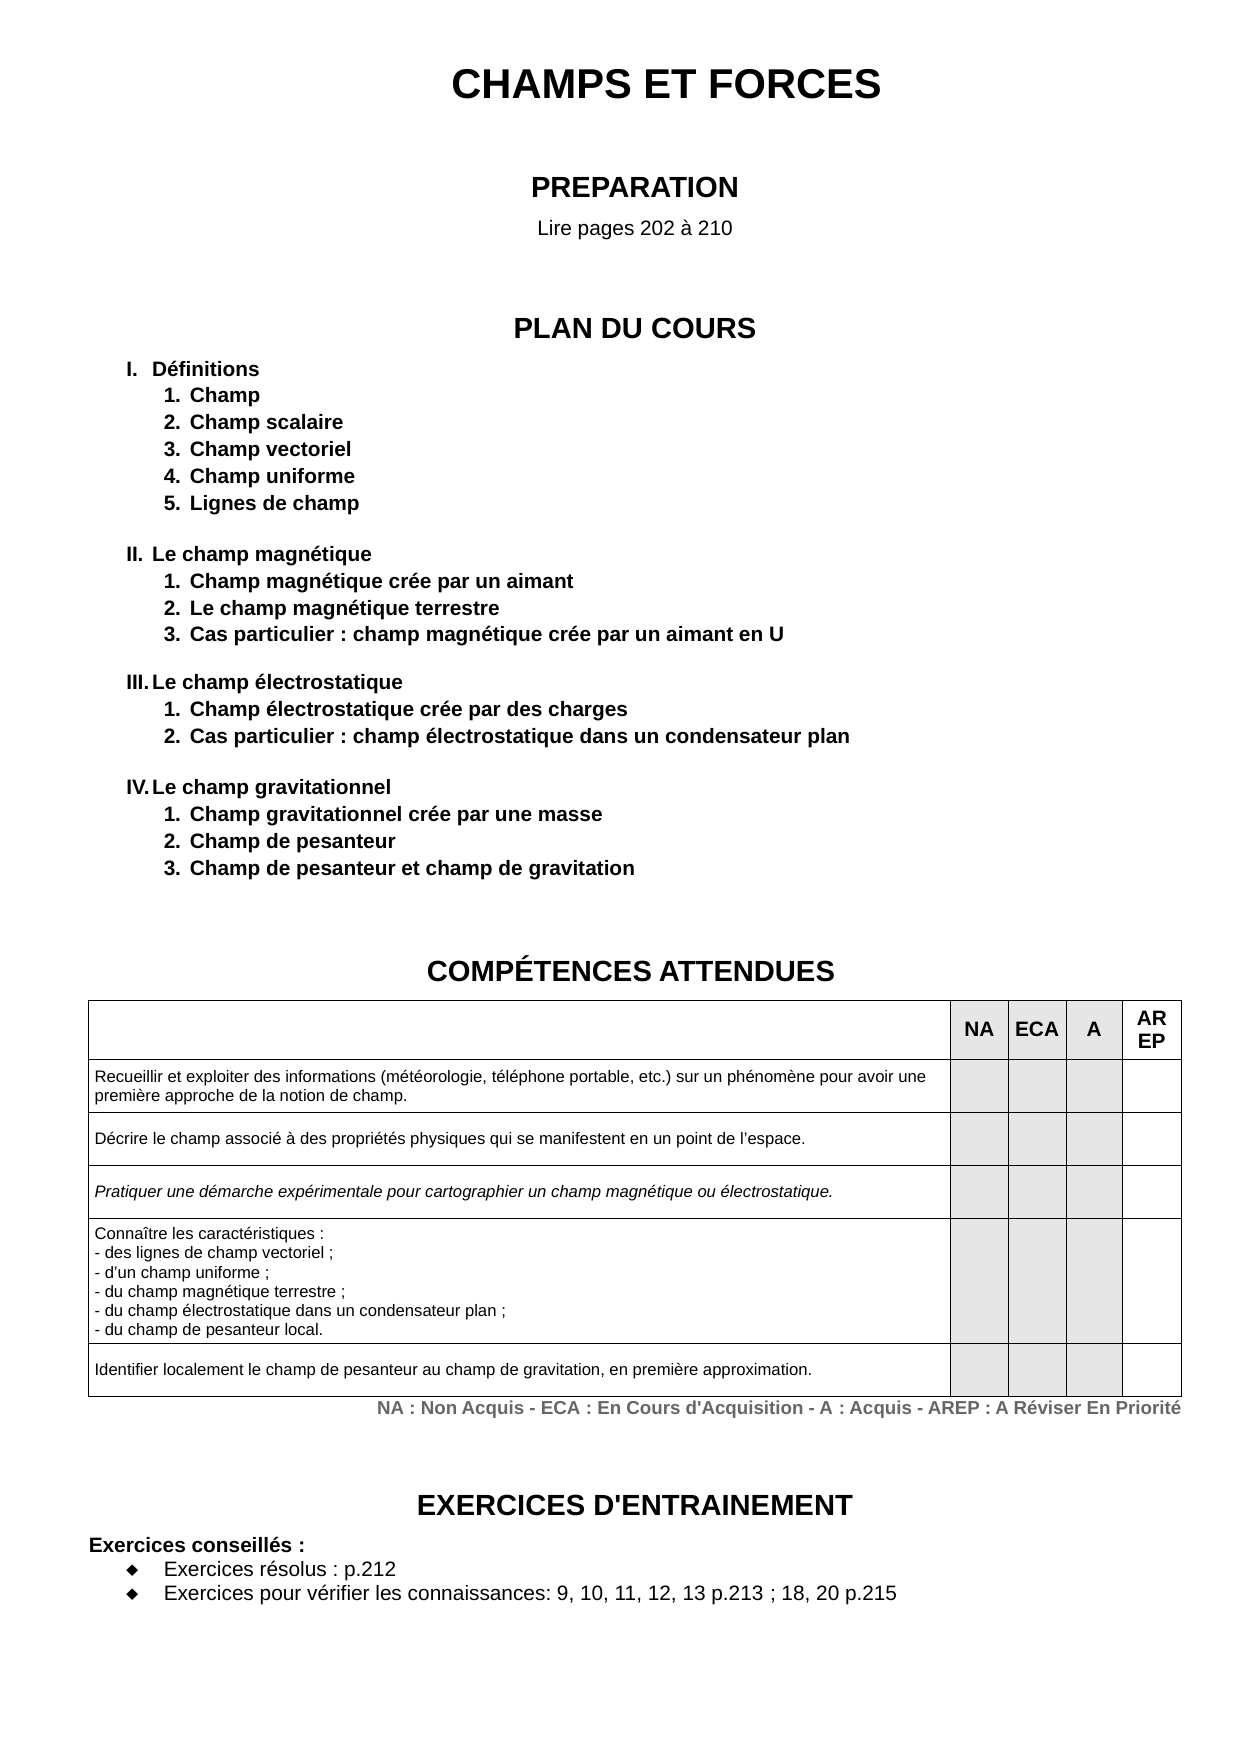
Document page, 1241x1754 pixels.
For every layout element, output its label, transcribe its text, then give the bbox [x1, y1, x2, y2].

list Le champ magnétique terrestre [163, 595, 1181, 619]
table_cell Identifier localement le champ de pesanteur au champ de gravitation, en première approximation. [89, 1344, 950, 1396]
text PREPARATION [88, 170, 1181, 203]
list CHAMPS ET FORCES [126, 59, 1181, 107]
table_cell [1009, 1166, 1066, 1218]
list Le champ magnétique [126, 542, 1181, 566]
table_cell [1123, 1060, 1181, 1112]
list Définitions [126, 356, 1181, 380]
text Exercices conseillés : [88, 1533, 1181, 1557]
text PLAN DU COURS [88, 311, 1181, 345]
list Le champ gravitationnel [126, 775, 1181, 799]
text EXERCICES D'ENTRAINEMENT [88, 1487, 1181, 1521]
table_cell [1067, 1060, 1122, 1112]
list Exercices pour vérifier les connaissances: 9, 10, 11, 12, 13 p.213 ; 18, 20 p.215 [126, 1581, 1181, 1605]
list Champ électrostatique crée par des charges [163, 697, 1181, 721]
table_cell [1067, 1166, 1122, 1218]
table_cell [1009, 1113, 1066, 1165]
table_header AR EP [1123, 1001, 1181, 1059]
table_cell [1009, 1219, 1066, 1343]
list Champ de pesanteur et champ de gravitation [163, 855, 1181, 879]
table_cell [1123, 1166, 1181, 1218]
table_cell [1123, 1344, 1181, 1396]
list Champ gravitationnel crée par une masse [163, 802, 1181, 826]
table_cell [1067, 1219, 1122, 1343]
table_header NA [951, 1001, 1008, 1059]
list Champ magnétique crée par un aimant [163, 568, 1181, 592]
table_header ECA [1009, 1001, 1066, 1059]
table_cell [1009, 1060, 1066, 1112]
list Le champ électrostatique [126, 670, 1181, 694]
table_cell Décrire le champ associé à des propriétés physiques qui se manifestent en un point de l’espace. [89, 1113, 950, 1165]
table_cell [1123, 1113, 1181, 1165]
text Compétences attendues [88, 954, 1181, 988]
list Champ uniforme [163, 464, 1181, 488]
table_cell [1067, 1113, 1122, 1165]
list Cas particulier : champ magnétique crée par un aimant en U [163, 622, 1181, 646]
text NA : Non Acquis - ECA : En Cours d'Acquisition - A : Acquis - AREP : A Réviser En Priorité [88, 1397, 1181, 1418]
table_header [89, 1001, 950, 1059]
list Champ scalaire [163, 410, 1181, 434]
table_cell [951, 1113, 1008, 1165]
table_cell [1123, 1219, 1181, 1343]
table_cell Connaître les caractéristiques : - des lignes de champ vectoriel ; - d’un champ uniforme ; - du champ magnétique terrestre ; - du champ électrostatique dans un condensateur plan ; - du champ de pesanteur local. [89, 1219, 950, 1343]
table_cell [1067, 1344, 1122, 1396]
table_cell [951, 1166, 1008, 1218]
list Champ de pesanteur [163, 828, 1181, 852]
table_cell Pratiquer une démarche expérimentale pour cartographier un champ magnétique ou électrostatique. [89, 1166, 950, 1218]
table_header A [1067, 1001, 1122, 1059]
list Cas particulier : champ électrostatique dans un condensateur plan [163, 724, 1181, 748]
table_cell [951, 1344, 1008, 1396]
text Lire pages 202 à 210 [88, 215, 1181, 239]
list Exercices résolus : p.212 [126, 1557, 1181, 1581]
list Champ [163, 383, 1181, 407]
table_cell [951, 1060, 1008, 1112]
list Champ vectoriel [163, 437, 1181, 461]
table_cell [1009, 1344, 1066, 1396]
list Lignes de champ [163, 491, 1181, 515]
table_cell [951, 1219, 1008, 1343]
table_cell Recueillir et exploiter des informations (météorologie, téléphone portable, etc.) sur un phénomène pour avoir une première approche de la notion de champ. [89, 1060, 950, 1112]
